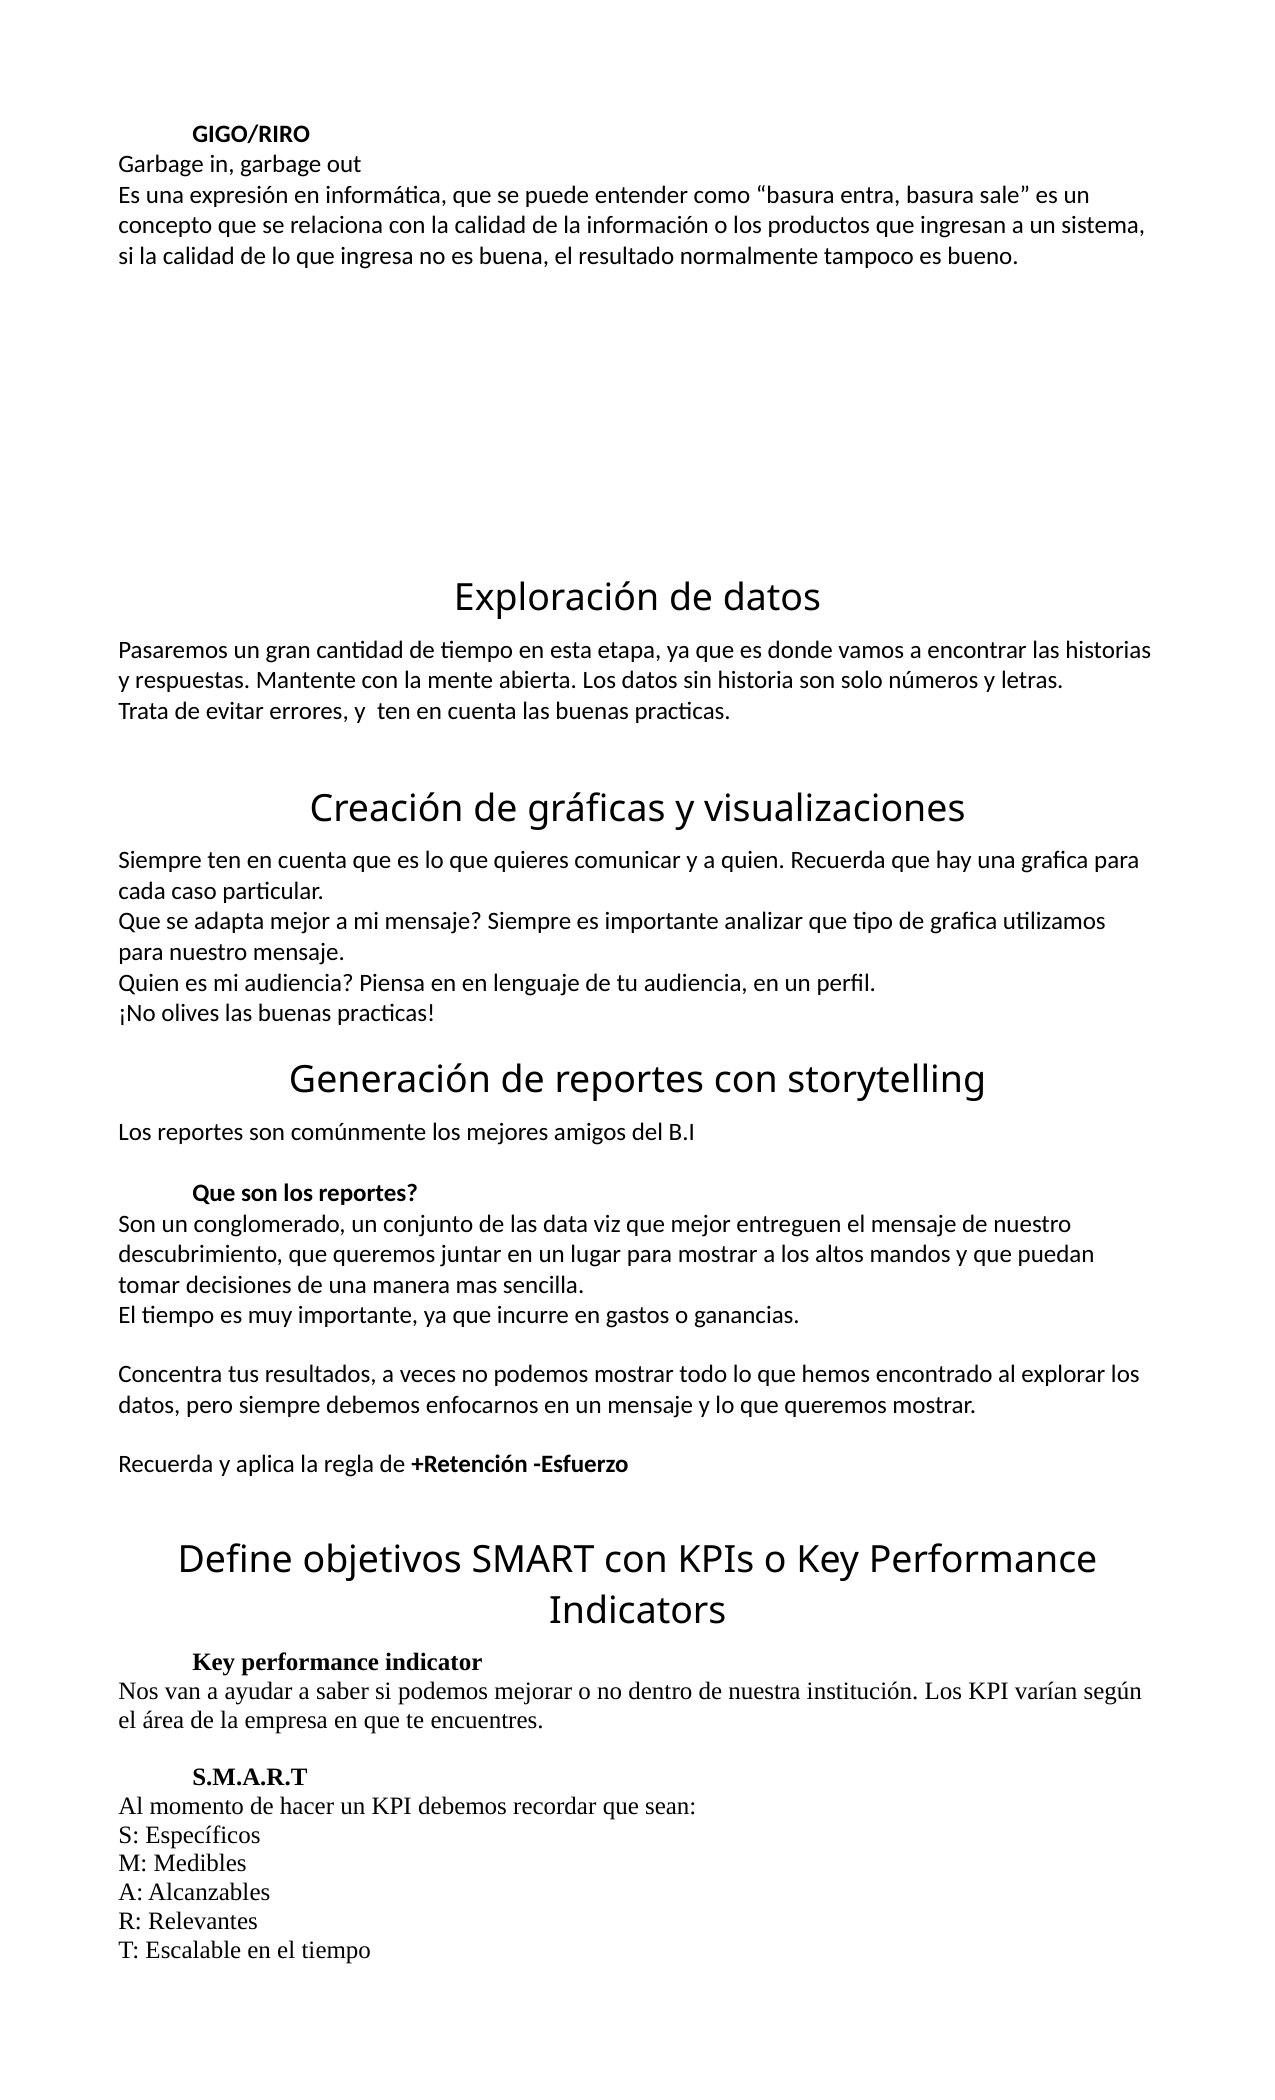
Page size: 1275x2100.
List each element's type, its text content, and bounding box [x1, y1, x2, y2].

text Que se adapta mejor a mi mensaje? Siempre es importante analizar que tipo de grafica utilizamos para nuestro mensaje. [118, 906, 1157, 967]
text Trata de evitar errores, y ten en cuenta las buenas practicas. [118, 695, 1157, 726]
subtitle Define objetivos SMART con KPIs o Key Performance Indicators [118, 1533, 1157, 1635]
text Nos van a ayudar a saber si podemos mejorar o no dentro de nuestra institución. Los KPI varían según el área de la empresa en que te encuentres. [118, 1676, 1157, 1733]
subtitle Generación de reportes con storytelling [118, 1053, 1157, 1104]
text Siempre ten en cuenta que es lo que quieres comunicar y a quien. Recuerda que hay una grafica para cada caso particular. [118, 844, 1157, 906]
text T: Escalable en el tiempo [118, 1935, 1157, 1963]
text Los reportes son comúnmente los mejores amigos del B.I [118, 1116, 1157, 1147]
text Recuerda y aplica la regla de +Retención -Esfuerzo [118, 1448, 1157, 1479]
text GIGO/RIRO [118, 118, 1157, 149]
text Key performance indicator [118, 1647, 1157, 1676]
text Al momento de hacer un KPI debemos recordar que sean: [118, 1791, 1157, 1820]
text Garbage in, garbage out [118, 149, 1157, 179]
text R: Relevantes [118, 1906, 1157, 1935]
text S: Específicos [118, 1820, 1157, 1848]
text Quien es mi audiencia? Piensa en en lenguaje de tu audiencia, en un perfil. [118, 967, 1157, 997]
text Es una expresión en informática, que se puede entender como “basura entra, basura sale” es un concepto que se relaciona con la calidad de la información o los productos que ingresan a un sistema, si la calidad de lo que ingresa no es buena, el resultado normalmente tampoco es bueno. [118, 179, 1157, 271]
text S.M.A.R.T [118, 1762, 1157, 1791]
subtitle Exploración de datos [118, 570, 1157, 621]
text M: Medibles [118, 1848, 1157, 1877]
text Que son los reportes? [118, 1177, 1157, 1208]
text Concentra tus resultados, a veces no podemos mostrar todo lo que hemos encontrado al explorar los datos, pero siempre debemos enfocarnos en un mensaje y lo que queremos mostrar. [118, 1359, 1157, 1420]
text ¡No olives las buenas practicas! [118, 997, 1157, 1028]
subtitle Creación de gráficas y visualizaciones [118, 781, 1157, 832]
text Pasaremos un gran cantidad de tiempo en esta etapa, ya que es donde vamos a encontrar las historias y respuestas. Mantente con la mente abierta. Los datos sin historia son solo números y letras. [118, 634, 1157, 695]
text El tiempo es muy importante, ya que incurre en gastos o ganancias. [118, 1299, 1157, 1330]
text Son un conglomerado, un conjunto de las data viz que mejor entreguen el mensaje de nuestro descubrimiento, que queremos juntar en un lugar para mostrar a los altos mandos y que puedan tomar decisiones de una manera mas sencilla. [118, 1208, 1157, 1299]
text A: Alcanzables [118, 1877, 1157, 1906]
